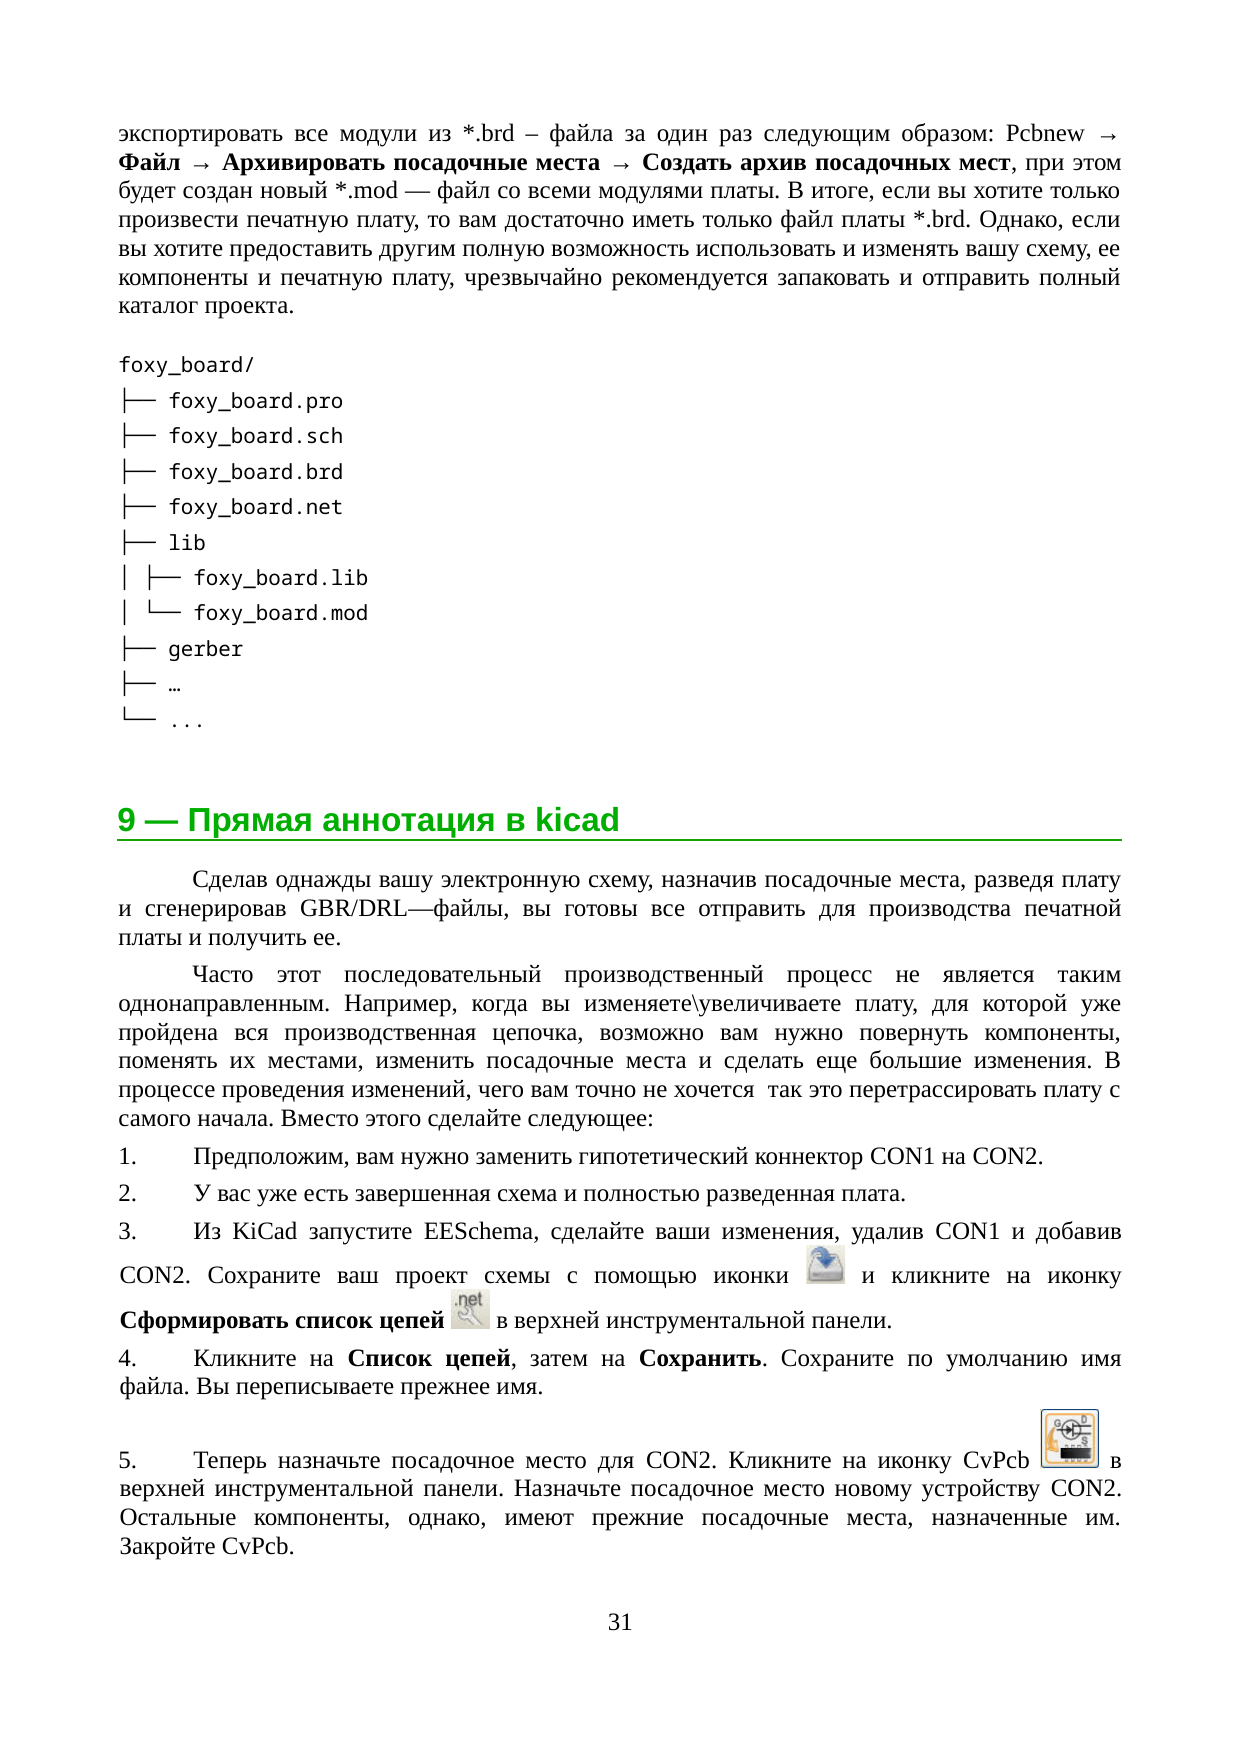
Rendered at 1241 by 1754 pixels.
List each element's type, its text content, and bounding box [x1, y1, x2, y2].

text │ └── foxy_board.mod [125, 607, 1122, 624]
list Из KiCad запустите EESchema, сделайте ваши изменения, удалив CON1 и добавив CON2. Сохраните ваш проект схемы с помощью иконки и кликните на иконку Сформировать список цепей в верхней инструментальной панели. [118, 1216, 1122, 1334]
text ├── gerber [125, 642, 1122, 660]
subtitle 9 — Прямая аннотация в kicad [117, 800, 1122, 839]
text ├── foxy_board.net [125, 500, 1122, 518]
list У вас уже есть завершенная схема и полностью разведенная плата. [118, 1178, 1122, 1207]
list Предположим, вам нужно заменить гипотетический коннектор CON1 на CON2. [118, 1141, 1122, 1169]
text ├── foxy_board.pro [125, 394, 1122, 412]
text foxy_board/ [118, 359, 1122, 376]
text ├── foxy_board.brd [125, 465, 1122, 483]
text экспортировать все модули из *.brd – файла за один раз следующим образом: Pcbnew → Файл → Архивировать посадочные места → Создать архив посадочных мест, при этом будет создан новый *.mod — файл со всеми модулями платы. В итоге, если вы хотите только произвести печатную плату, то вам достаточно иметь только файл платы *.brd. Однако, если вы хотите предоставить другим полную возможность использовать и изменять вашу схему, ее компоненты и печатную плату, чрезвычайно рекомендуется запаковать и отправить полный каталог проекта. [118, 118, 1122, 319]
text Часто этот последовательный производственный процесс не является таким однонаправленным. Например, когда вы изменяете\увеличиваете плату, для которой уже пройдена вся производственная цепочка, возможно вам нужно повернуть компоненты, поменять их местами, изменить посадочные места и сделать еще большие изменения. В процессе проведения изменений, чего вам точно не хочется так это перетрассировать плату с самого начала. Вместо этого сделайте следующее: [118, 959, 1122, 1132]
text Сделав однажды вашу электронную схему, назначив посадочные места, разведя плату и сгенерировав GBR/DRL—файлы, вы готовы все отправить для производства печатной платы и получить ее. [118, 864, 1122, 950]
text │ ├── foxy_board.lib [150, 571, 1122, 589]
text ├── … [125, 677, 1122, 695]
text ├── lib [125, 536, 1122, 553]
text │ ├── foxy_board.lib [125, 571, 148, 589]
picture [806, 1245, 846, 1284]
picture [1040, 1409, 1100, 1469]
text ├── foxy_board.sch [125, 429, 1122, 447]
picture [450, 1289, 490, 1329]
text └── ... [118, 713, 1122, 731]
list Теперь назначьте посадочное место для CON2. Кликните на иконку CvPcb в верхней инструментальной панели. Назначьте посадочное место новому устройству CON2. Остальные компоненты, однако, имеют прежние посадочные места, назначенные им. Закройте CvPcb. [118, 1409, 1122, 1560]
list Кликните на Список цепей, затем на Сохранить. Сохраните по умолчанию имя файла. Вы переписываете прежнее имя. [118, 1343, 1122, 1400]
